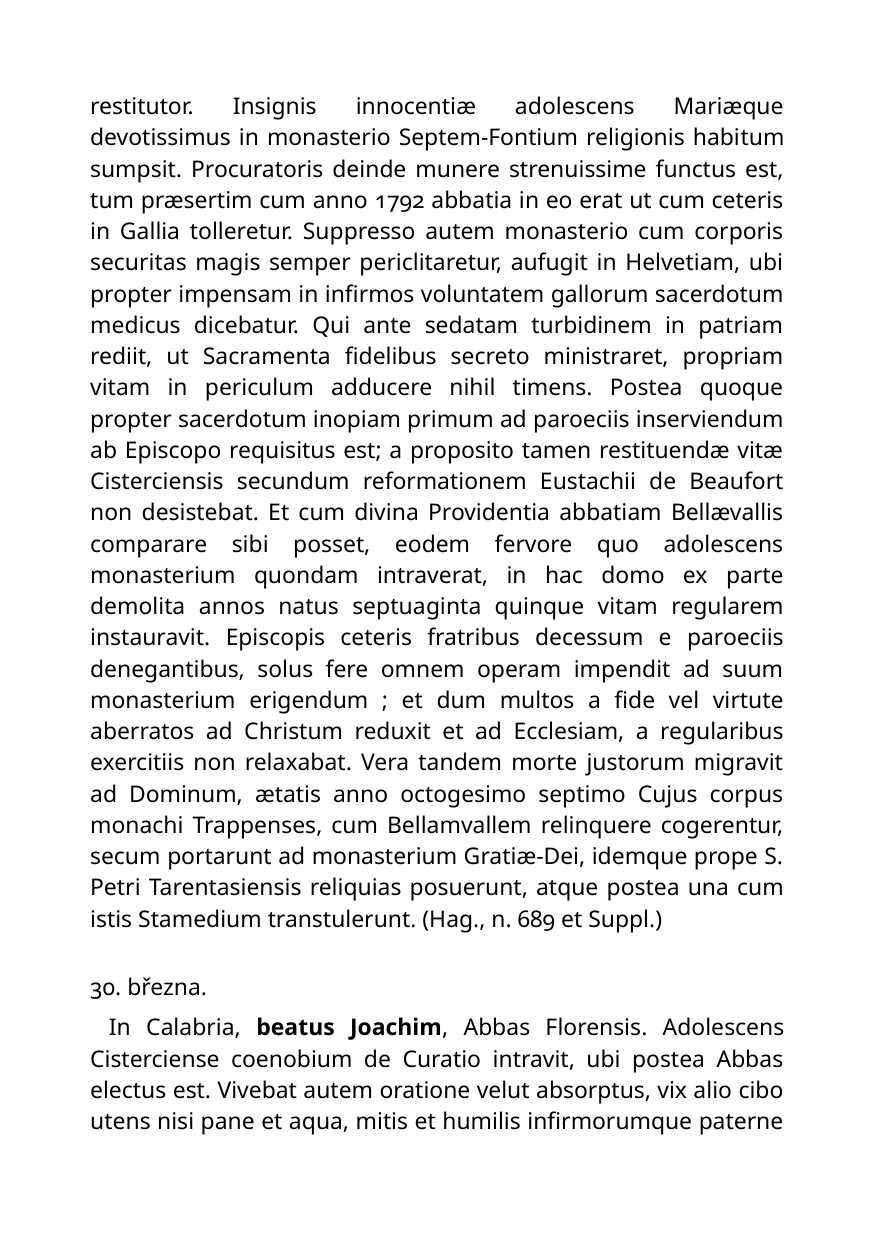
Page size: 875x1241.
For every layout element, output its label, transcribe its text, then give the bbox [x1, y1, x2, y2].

text 30. března. [90, 971, 784, 1002]
text In Calabria, beatus Joachim, Abbas Florensis. Adole­scens Cisterciense coenobium de Curatio intravit, ubi postea Abbas electus est. Vivebat autem oratione velut absorptus, vix alio cibo utens nisi pane et aqua, mitis et humilis infirmorumque paterne [90, 1011, 784, 1136]
text restitutor. Insignis innocentiæ adolescens Mariæque devotissimus in monasterio Septem-Fontium religionis habi­tum sumpsit. Procuratoris deinde munere strenuissime functus est, tum præsertim cum anno 1792 abbatia in eo erat ut cum ceteris in Gallia tolleretur. Suppresso autem monasterio cum corporis securitas magis semper periclitaretur, aufugit in Helvetiam, ubi propter impensam in infirmos voluntatem gallorum sacerdotum medicus dicebatur. Qui ante sedatam turbidinem in patriam rediit, ut Sacramenta fidelibus secreto ministraret, propriam vitam in periculum adducere nihil timens. Postea quoque propter sacerdotum inopiam primum ad paroeciis inserviendum ab Episcopo requisitus est; a proposito tamen restituendæ vitæ Cisterciensis secundum reformationem Eustachii de Beaufort non desistebat. Et cum divina Providentia abbatiam Bellævallis comparare sibi posset, eodem fervore quo adolescens monasterium quondam intraverat, in hac domo ex parte demolita annos natus septua­ginta quinque vitam regularem instauravit. Episcopis ceteris fratribus decessum e paroeciis denegantibus, solus fere omnem operam impendit ad suum monasterium erigendum ; et dum multos a fide vel virtute aberratos ad Christum reduxit et ad Ecclesiam, a regularibus exercitiis non relaxabat. Vera tandem morte justorum migravit ad Dominum, ætatis anno octogesimo septimo Cujus corpus monachi Trappenses, cum Bellamvallem relinquere cogerentur, secum portarunt ad monasterium Gratiæ-Dei, idemque prope S. Petri Tarentasiensis reliquias posuerunt, atque postea una cum istis Stamedium transtulerunt. (Hag., n. 689 et Suppl.) [90, 90, 784, 934]
